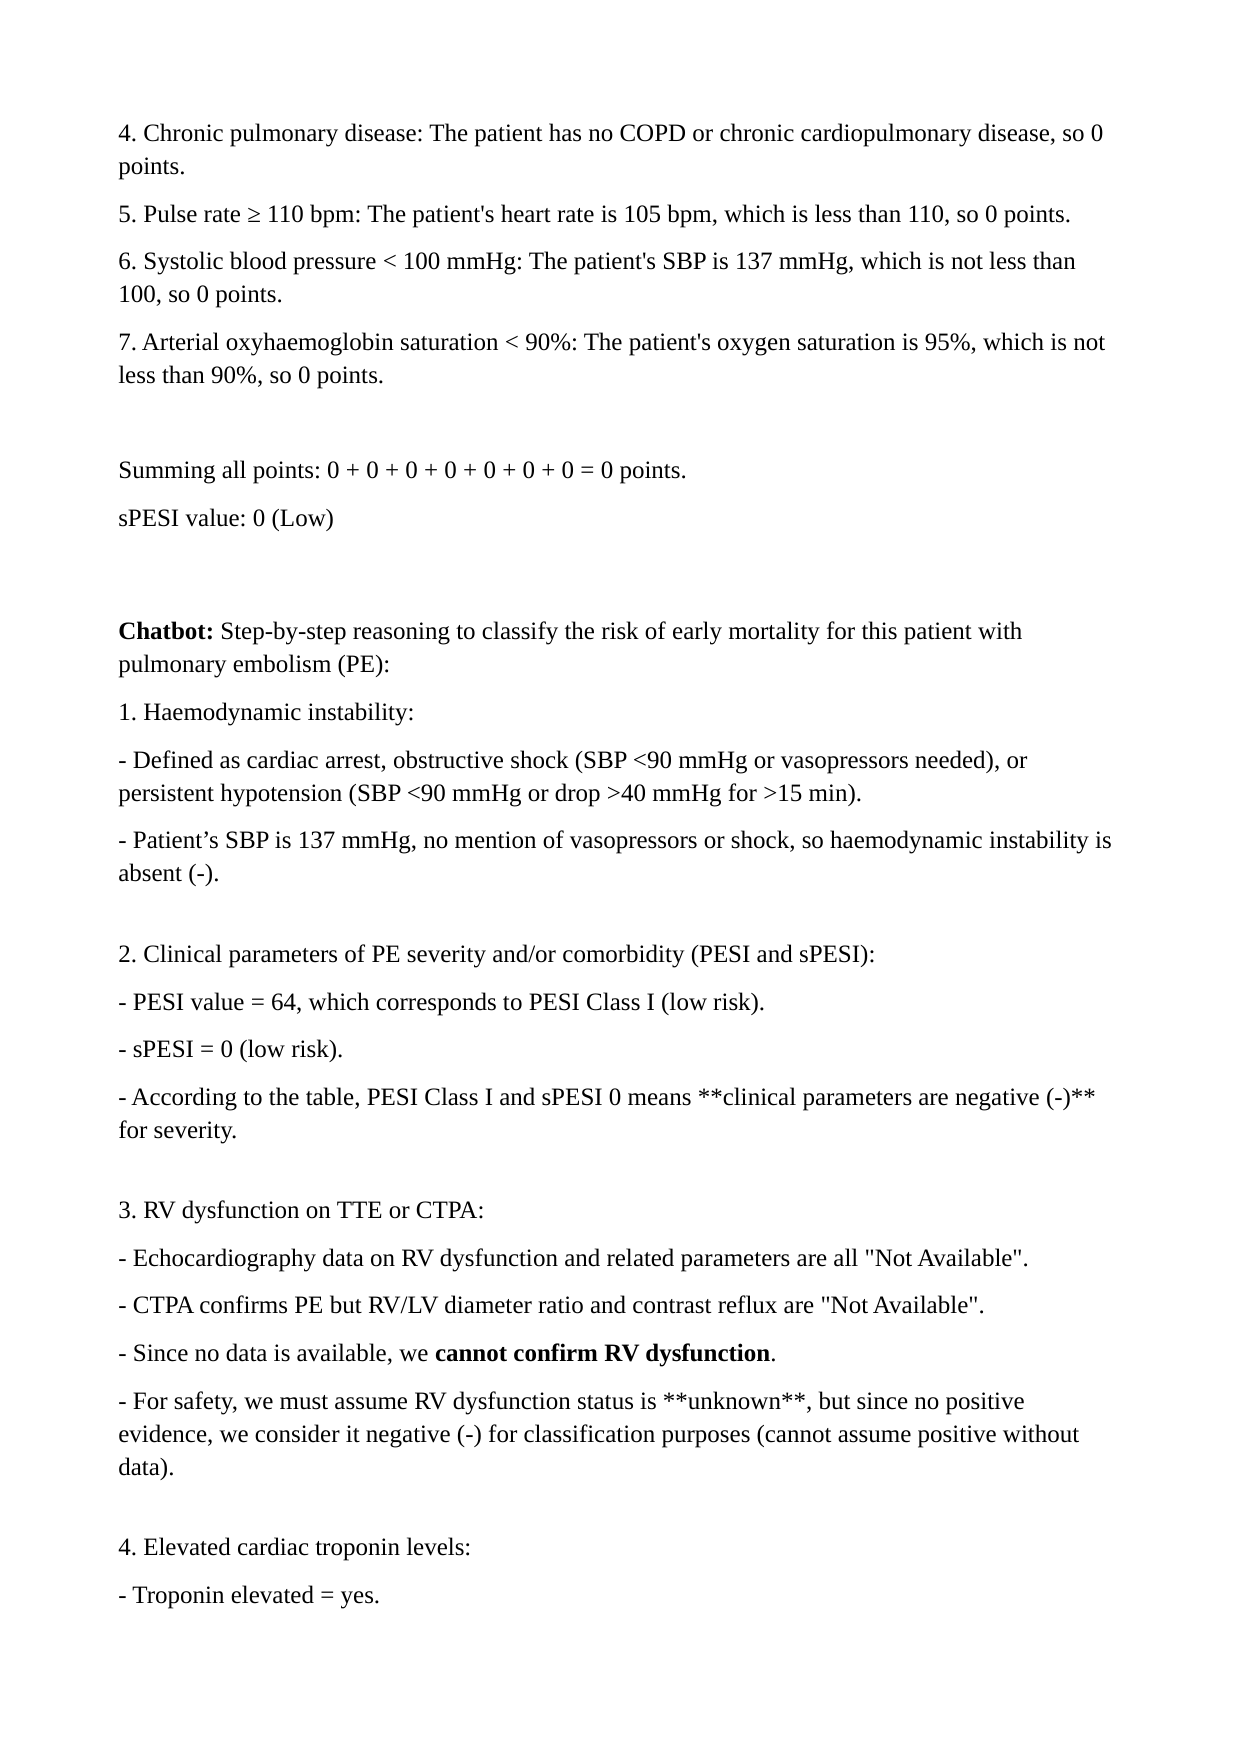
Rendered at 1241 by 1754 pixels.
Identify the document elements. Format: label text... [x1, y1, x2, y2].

text 4. Chronic pulmonary disease: The patient has no COPD or chronic cardiopulmonary disease, so 0 points. [118, 118, 1122, 180]
text 3. RV dysfunction on TTE or CTPA: [118, 1195, 1122, 1224]
text - PESI value = 64, which corresponds to PESI Class I (low risk). [118, 987, 1122, 1015]
text 7. Arterial oxyhaemoglobin saturation < 90%: The patient's oxygen saturation is 95%, which is not less than 90%, so 0 points. [118, 327, 1122, 389]
text - Defined as cardiac arrest, obstructive shock (SBP <90 mmHg or vasopressors needed), or persistent hypotension (SBP <90 mmHg or drop >40 mmHg for >15 min). [118, 745, 1122, 806]
text - Troponin elevated = yes. [118, 1580, 1122, 1609]
text 6. Systolic blood pressure < 100 mmHg: The patient's SBP is 137 mmHg, which is not less than 100, so 0 points. [118, 246, 1122, 308]
text - sPESI = 0 (low risk). [118, 1034, 1122, 1063]
text - Echocardiography data on RV dysfunction and related parameters are all "Not Available". [118, 1243, 1122, 1272]
text 2. Clinical parameters of PE severity and/or comorbidity (PESI and sPESI): [118, 939, 1122, 968]
text sPESI value: 0 (Low) [118, 503, 1122, 598]
text 1. Haemodynamic instability: [118, 697, 1122, 726]
text 4. Elevated cardiac troponin levels: [118, 1532, 1122, 1561]
text - For safety, we must assume RV dysfunction status is **unknown**, but since no positive evidence, we consider it negative (-) for classification purposes (cannot assume positive without data). [118, 1386, 1122, 1514]
text - CTPA confirms PE but RV/LV diameter ratio and contrast reflux are "Not Available". [118, 1291, 1122, 1319]
text - According to the table, PESI Class I and sPESI 0 means **clinical parameters are negative (-)** for severity. [118, 1082, 1122, 1177]
text - Since no data is available, we cannot confirm RV dysfunction. [118, 1338, 1122, 1367]
text Summing all points: 0 + 0 + 0 + 0 + 0 + 0 + 0 = 0 points. [118, 455, 1122, 484]
text - Patient’s SBP is 137 mmHg, no mention of vasopressors or shock, so haemodynamic instability is absent (-). [118, 825, 1122, 920]
text 5. Pulse rate ≥ 110 bpm: The patient's heart rate is 105 bpm, which is less than 110, so 0 points. [118, 199, 1122, 227]
text Chatbot: Step-by-step reasoning to classify the risk of early mortality for this patient with pulmonary embolism (PE): [118, 616, 1122, 678]
